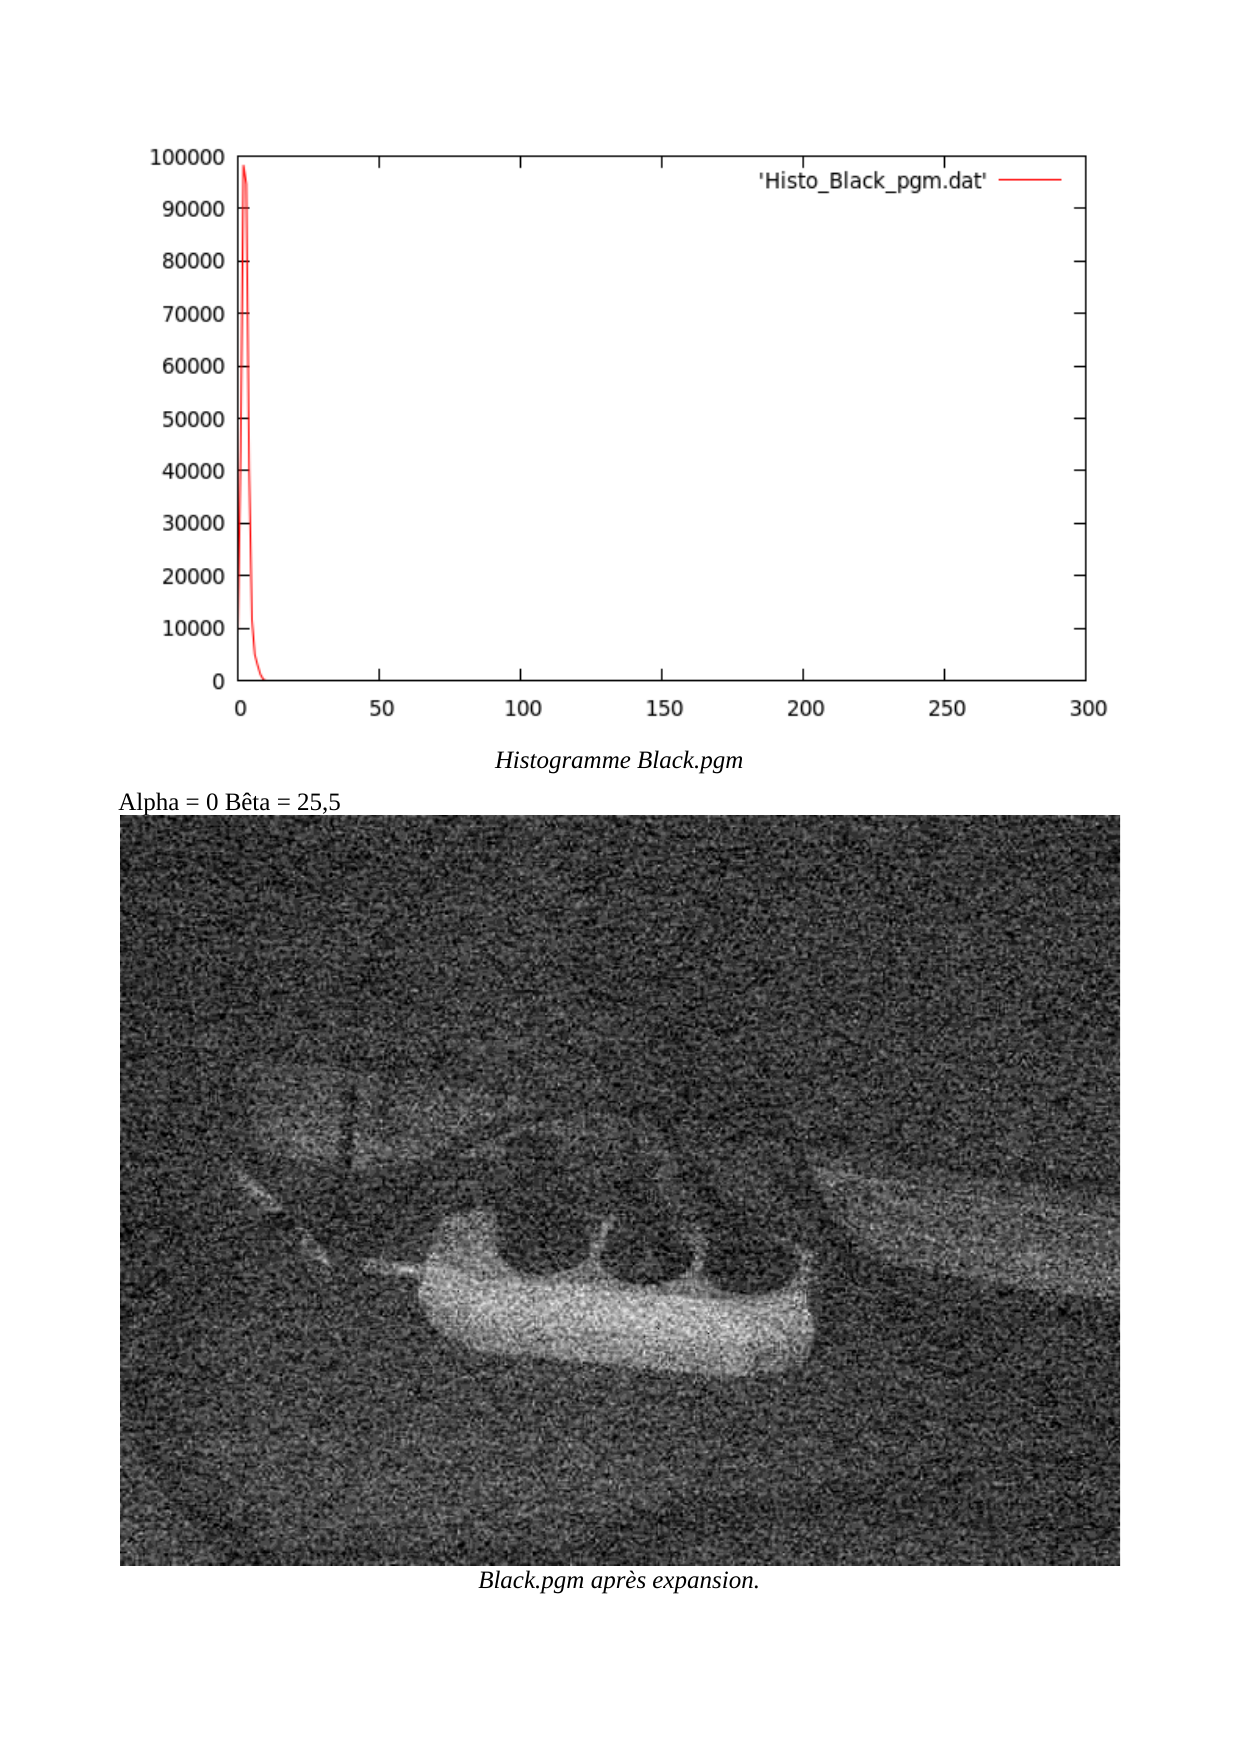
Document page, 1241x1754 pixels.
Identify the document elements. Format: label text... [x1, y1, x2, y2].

picture [118, 118, 1123, 746]
text Histogramme Black.pgm [118, 746, 1122, 774]
picture [120, 815, 1121, 1566]
text Black.pgm après expansion. [118, 828, 1122, 1594]
text Alpha = 0 Bêta = 25,5 [118, 787, 1122, 816]
